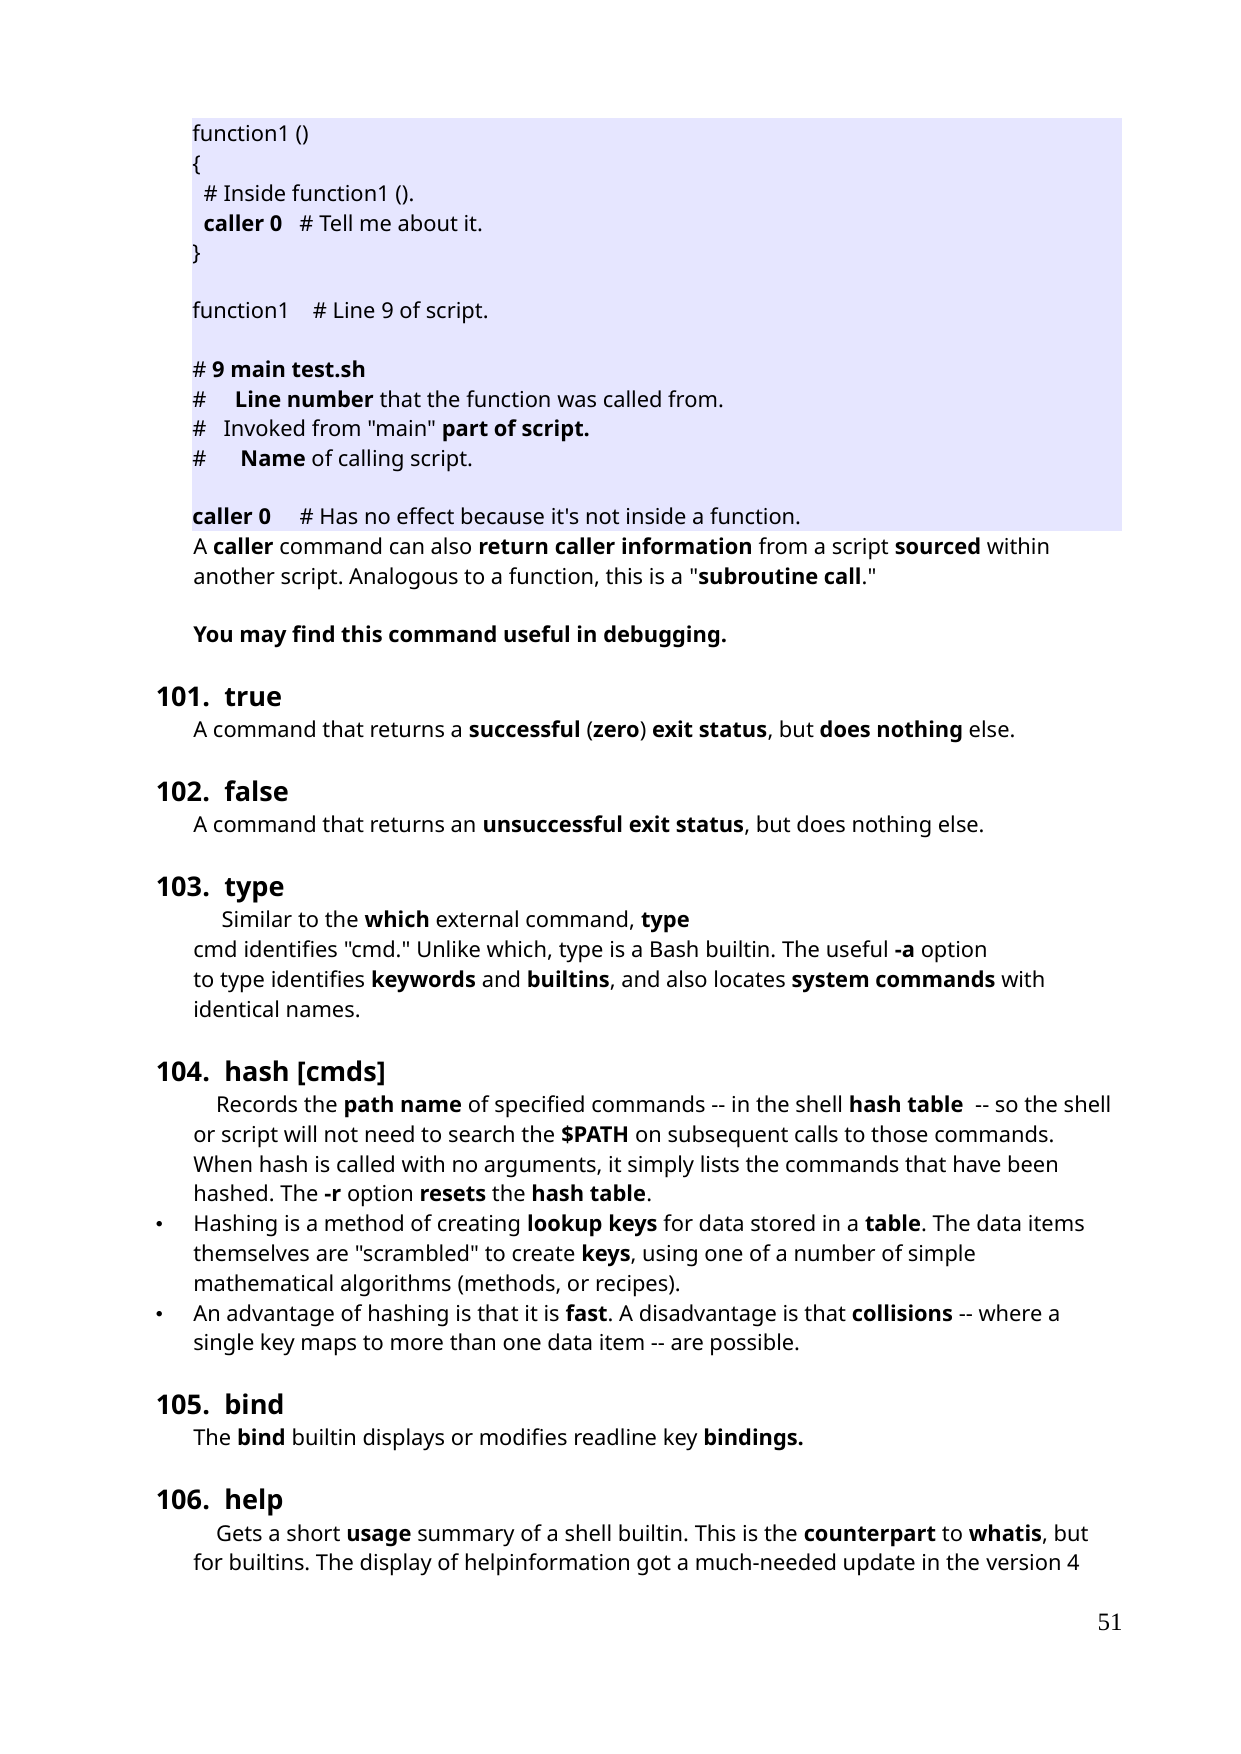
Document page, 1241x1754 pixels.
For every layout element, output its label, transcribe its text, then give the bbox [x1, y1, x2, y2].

list bind [156, 1386, 1122, 1422]
list # Line number that the function was called from. [192, 383, 1122, 413]
list A command that returns an unsuccessful exit status, but does nothing else. [156, 809, 1122, 839]
list function1 # Line 9 of script. [192, 296, 1122, 325]
list # Inside function1 (). [192, 178, 1122, 207]
list # 9 main test.sh [192, 354, 1122, 383]
list caller 0 # Has no effect because it's not inside a function. [192, 501, 1122, 531]
list type [156, 868, 1122, 904]
list An advantage of hashing is that it is fast. A disadvantage is that collisions -- where a single key maps to more than one data item -- are possible. [156, 1297, 1122, 1357]
list } [192, 237, 1122, 267]
list help [156, 1481, 1122, 1517]
list Gets a short usage summary of a shell builtin. This is the counterpart to whatis, but for builtins. The display of helpinformation got a much-needed update in the version 4 [156, 1517, 1122, 1577]
list Hashing is a method of creating lookup keys for data stored in a table. The data items themselves are "scrambled" to create keys, using one of a number of simple mathematical algorithms (methods, or recipes). [156, 1208, 1122, 1297]
list true [156, 677, 1122, 714]
list Records the path name of specified commands -- in the shell hash table -- so the shell or script will not need to search the $PATH on subsequent calls to those commands. When hash is called with no arguments, it simply lists the commands that have been hashed. The -r option resets the hash table. [156, 1089, 1122, 1208]
list You may find this command useful in debugging. [156, 619, 1122, 649]
list hash [cmds] [156, 1052, 1122, 1089]
list Similar to the which external command, type cmd identifies "cmd." Unlike which, type is a Bash builtin. The useful -a option to type identifies keywords and builtins, and also locates system commands with identical names. [156, 904, 1122, 1024]
list # Name of calling script. [192, 443, 1122, 473]
list A caller command can also return caller information from a script sourced within another script. Analogous to a function, this is a "subroutine call." [156, 531, 1122, 591]
list The bind builtin displays or modifies readline key bindings. [156, 1422, 1122, 1452]
list { [192, 148, 1122, 178]
list A command that returns a successful (zero) exit status, but does nothing else. [156, 714, 1122, 744]
list function1 () [192, 118, 1122, 148]
list caller 0 # Tell me about it. [192, 207, 1122, 237]
list # Invoked from "main" part of script. [192, 413, 1122, 443]
list false [156, 772, 1122, 809]
